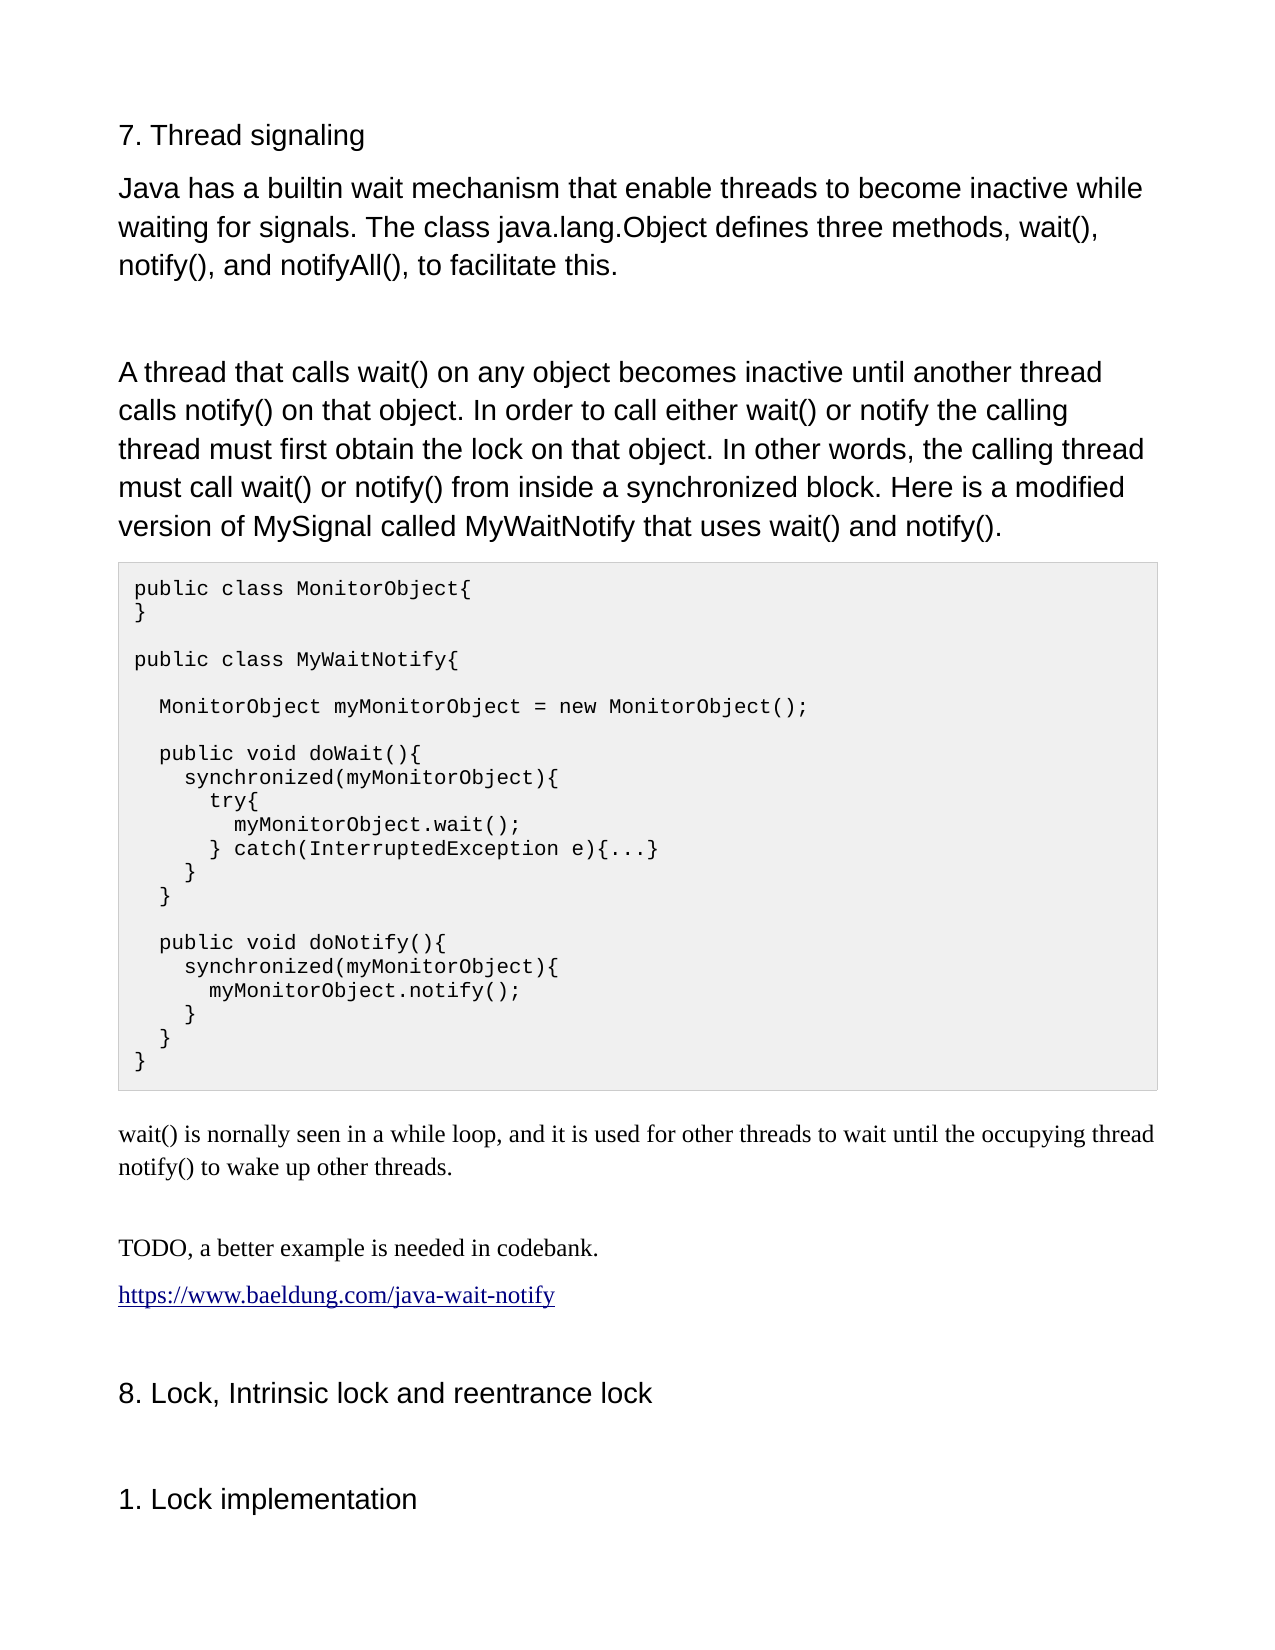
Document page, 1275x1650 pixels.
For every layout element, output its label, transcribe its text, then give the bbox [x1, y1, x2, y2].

text try{ [119, 775, 1157, 798]
text } [362, 586, 368, 594]
text } [387, 586, 393, 594]
text } [299, 987, 305, 996]
text } [224, 987, 230, 995]
text } catch(InterruptedException e){...} [119, 822, 1157, 846]
text MonitorObject myMonitorObject = new MonitorObject(); [119, 680, 1157, 704]
text 7. Thread signaling [118, 118, 1157, 152]
text } [424, 987, 430, 996]
text } [119, 869, 1157, 893]
text } [324, 987, 330, 996]
text https://www.baeldung.com/java-wait-notify [118, 1281, 1157, 1309]
text 8. Lock, Intrinsic lock and reentrance lock [118, 1376, 1157, 1409]
text } [119, 846, 1157, 869]
text public void doWait(){ [119, 727, 1157, 751]
text } [150, 586, 155, 594]
text } [119, 1011, 1157, 1035]
text 1. Lock implementation [118, 1482, 1157, 1516]
text A thread that calls wait() on any object becomes inactive until another thread calls notify() on that object. In order to call either wait() or notify the calling thread must first obtain the lock on that object. In other words, the calling thread must call wait() or notify() from inside a synchronized block. Here is a modified version of MySignal called MyWaitNotify that uses wait() and notify(). [118, 354, 1157, 542]
text myMonitorObject.wait(); [119, 798, 1157, 822]
text wait() is nornally seen in a while loop, and it is used for other threads to wait until the occupying thread notify() to wake up other threads. [118, 1119, 1157, 1214]
text TODO, a better example is needed in codebank. [118, 1233, 1157, 1262]
text synchronized(myMonitorObject){ [119, 751, 1157, 775]
text Java has a builtin wait mechanism that enable threads to become inactive while waiting for signals. The class java.lang.Object defines three methods, wait(), notify(), and notifyAll(), to facilitate this. [118, 171, 1157, 282]
text } [312, 586, 318, 594]
text } [249, 987, 255, 996]
text } [119, 987, 1157, 1011]
text } [119, 1035, 1157, 1090]
text myMonitorObject.notify(); [119, 964, 1157, 987]
text public void doNotify(){ [119, 917, 1157, 940]
text public class MyWaitNotify{ [119, 633, 1157, 656]
text } [119, 586, 1157, 609]
text public class MonitorObject{ [119, 563, 1157, 586]
text } [474, 987, 480, 995]
text synchronized(myMonitorObject){ [119, 940, 1157, 964]
